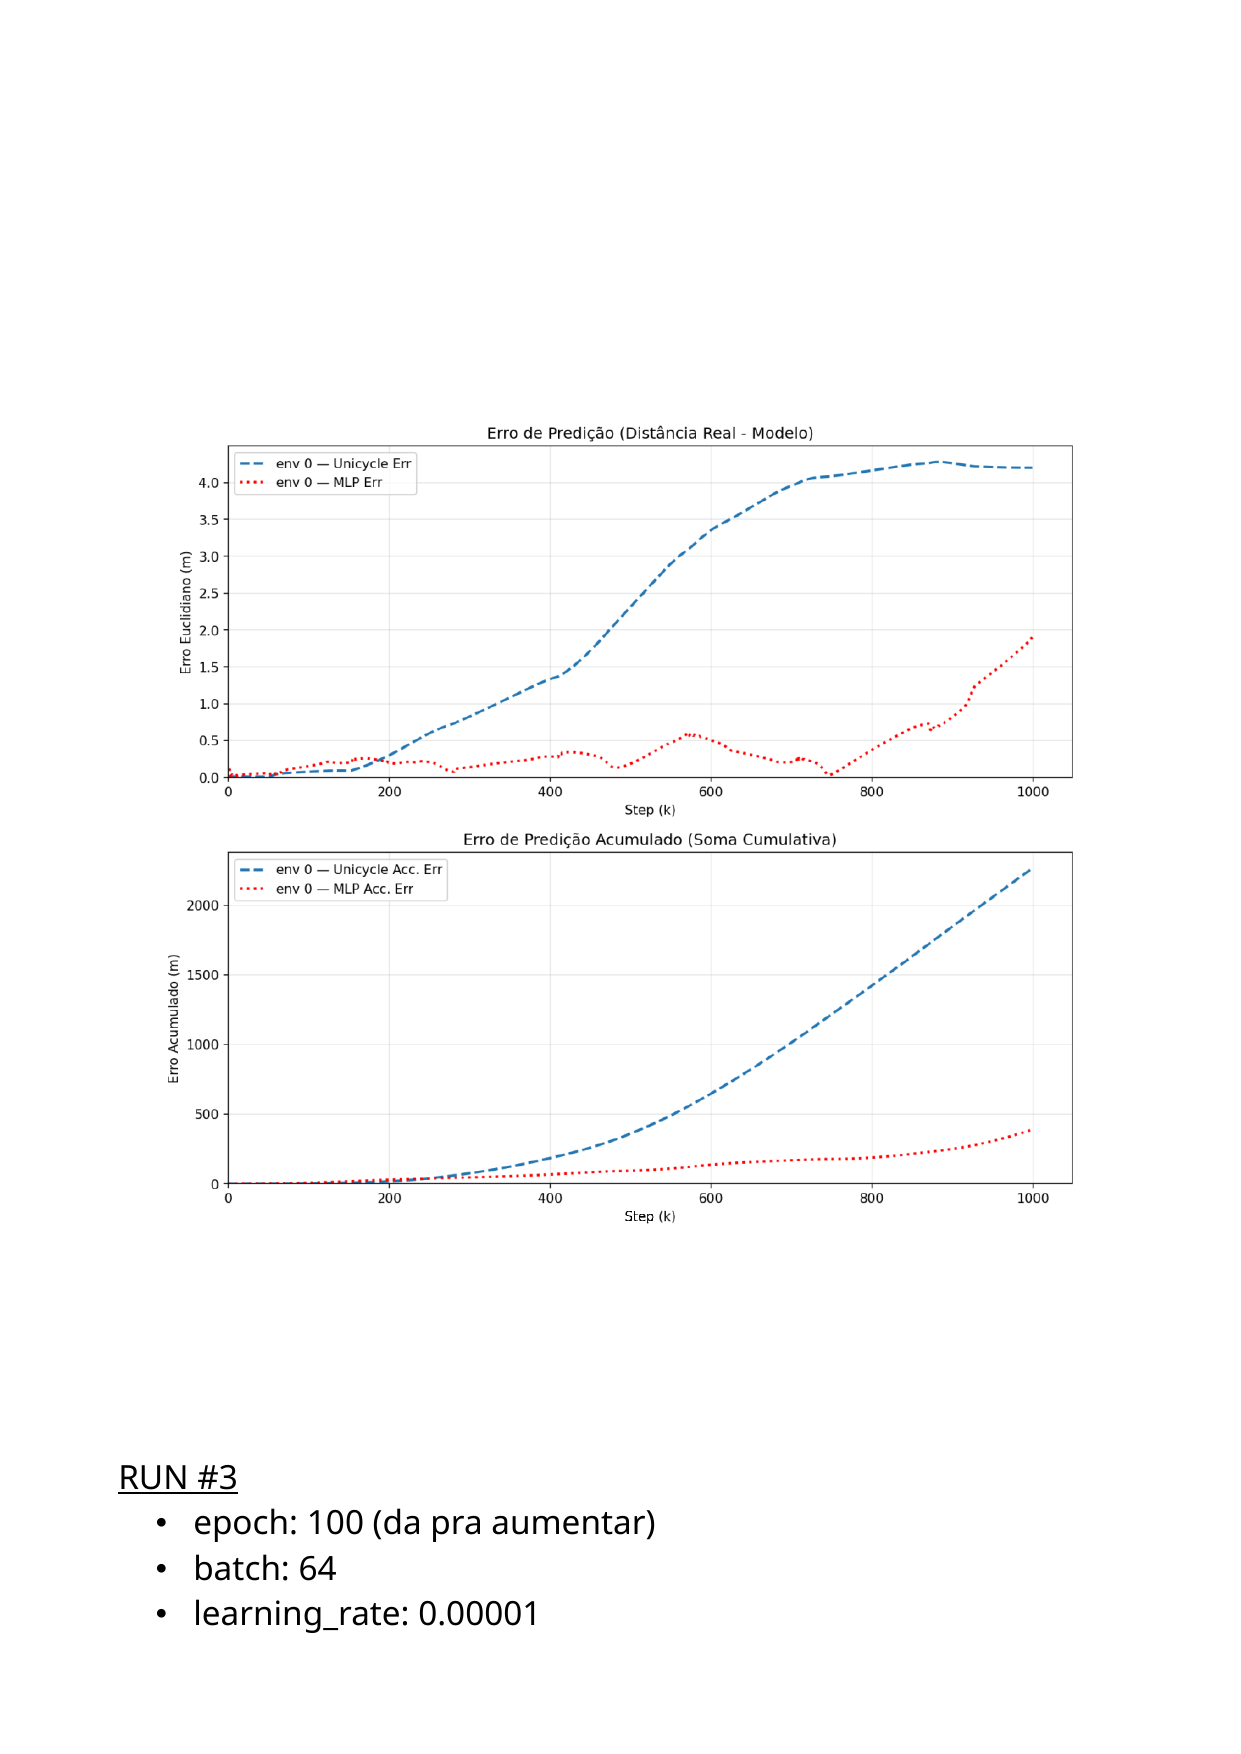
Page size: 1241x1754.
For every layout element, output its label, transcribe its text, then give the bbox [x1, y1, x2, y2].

picture [163, 407, 1078, 1227]
list batch: 64 [156, 1544, 1122, 1590]
list learning_rate: 0.00001 [156, 1590, 1122, 1635]
text RUN #3 [118, 1453, 1122, 1499]
list epoch: 100 (da pra aumentar) [156, 1499, 1122, 1544]
